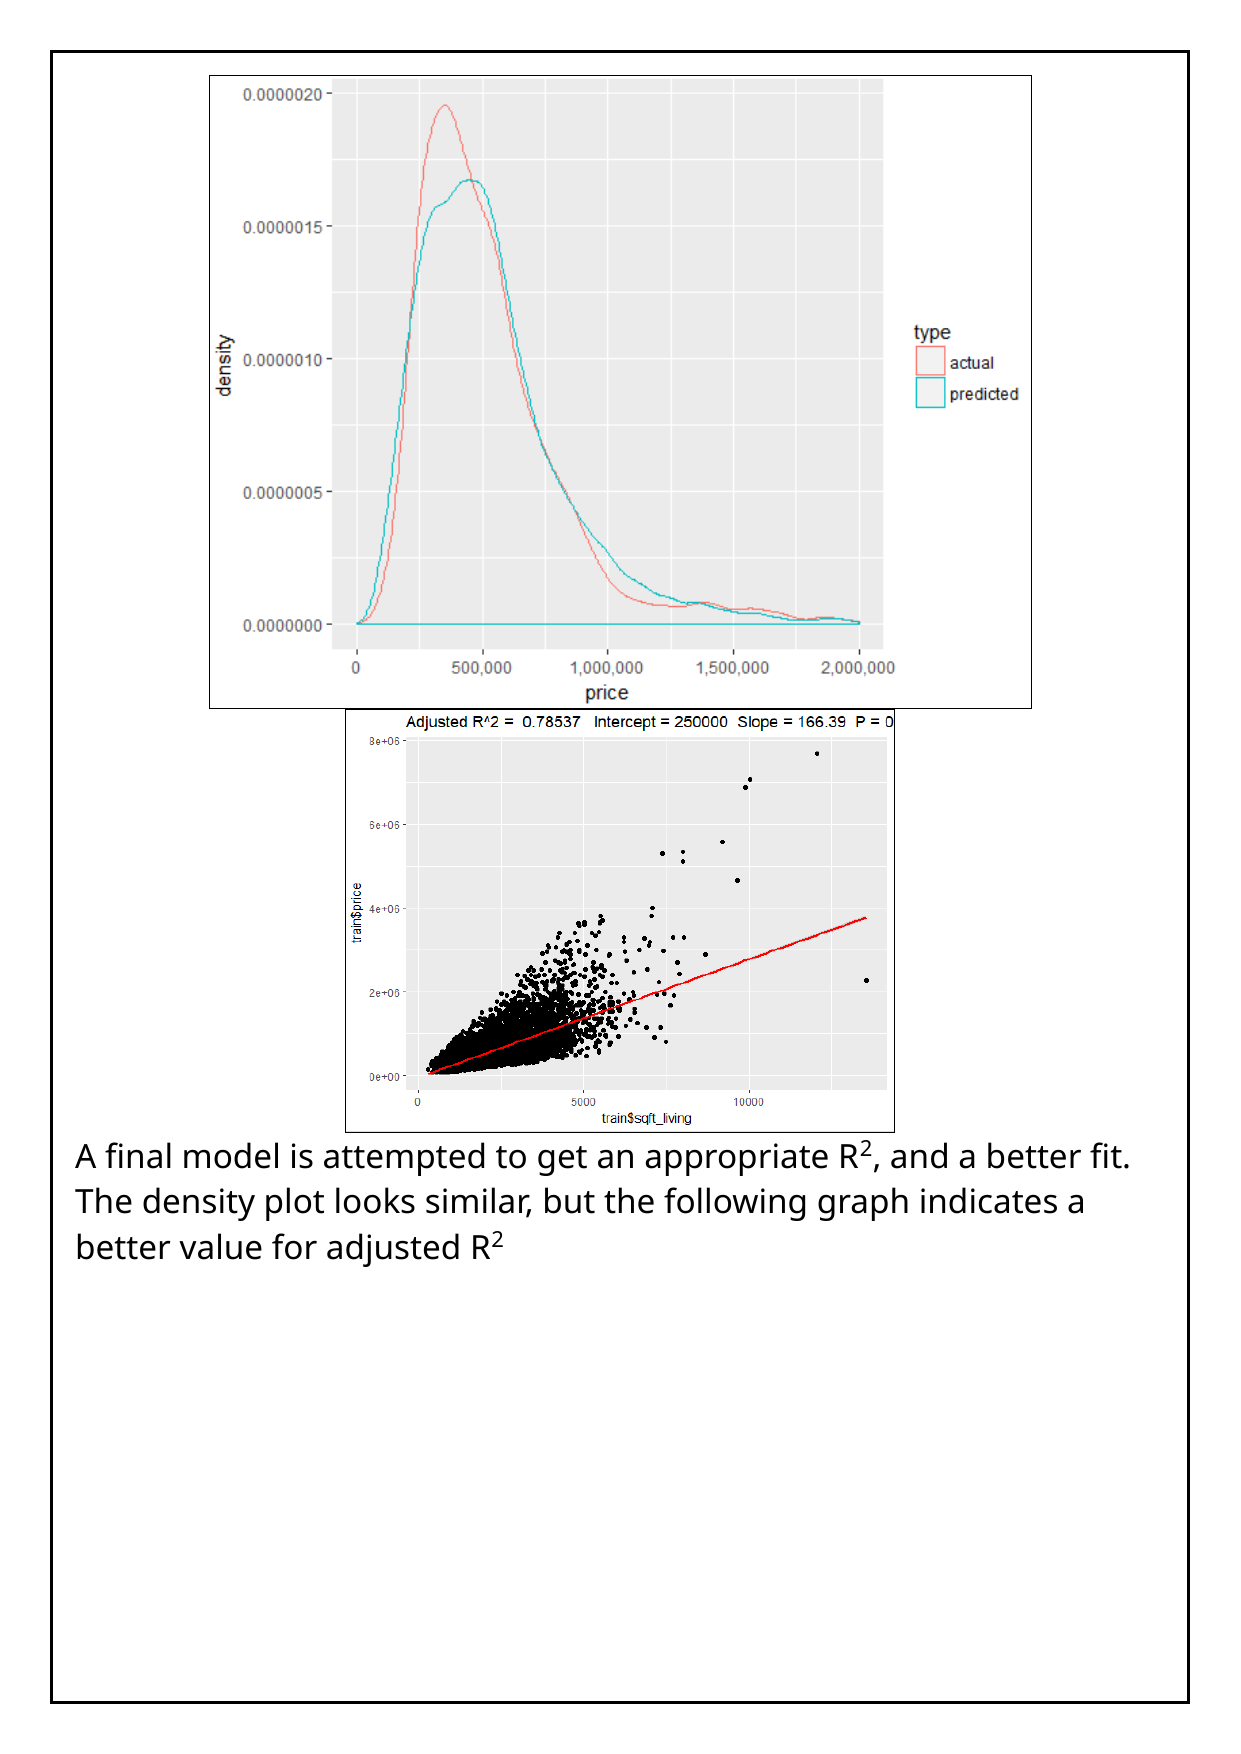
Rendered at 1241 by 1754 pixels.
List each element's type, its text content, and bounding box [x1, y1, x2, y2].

text A final model is attempted to get an appropriate R2, and a better fit. The density plot looks similar, but the following graph indicates a better value for adjusted R2 [75, 1133, 1165, 1269]
picture [346, 710, 894, 1132]
picture [210, 76, 1031, 708]
